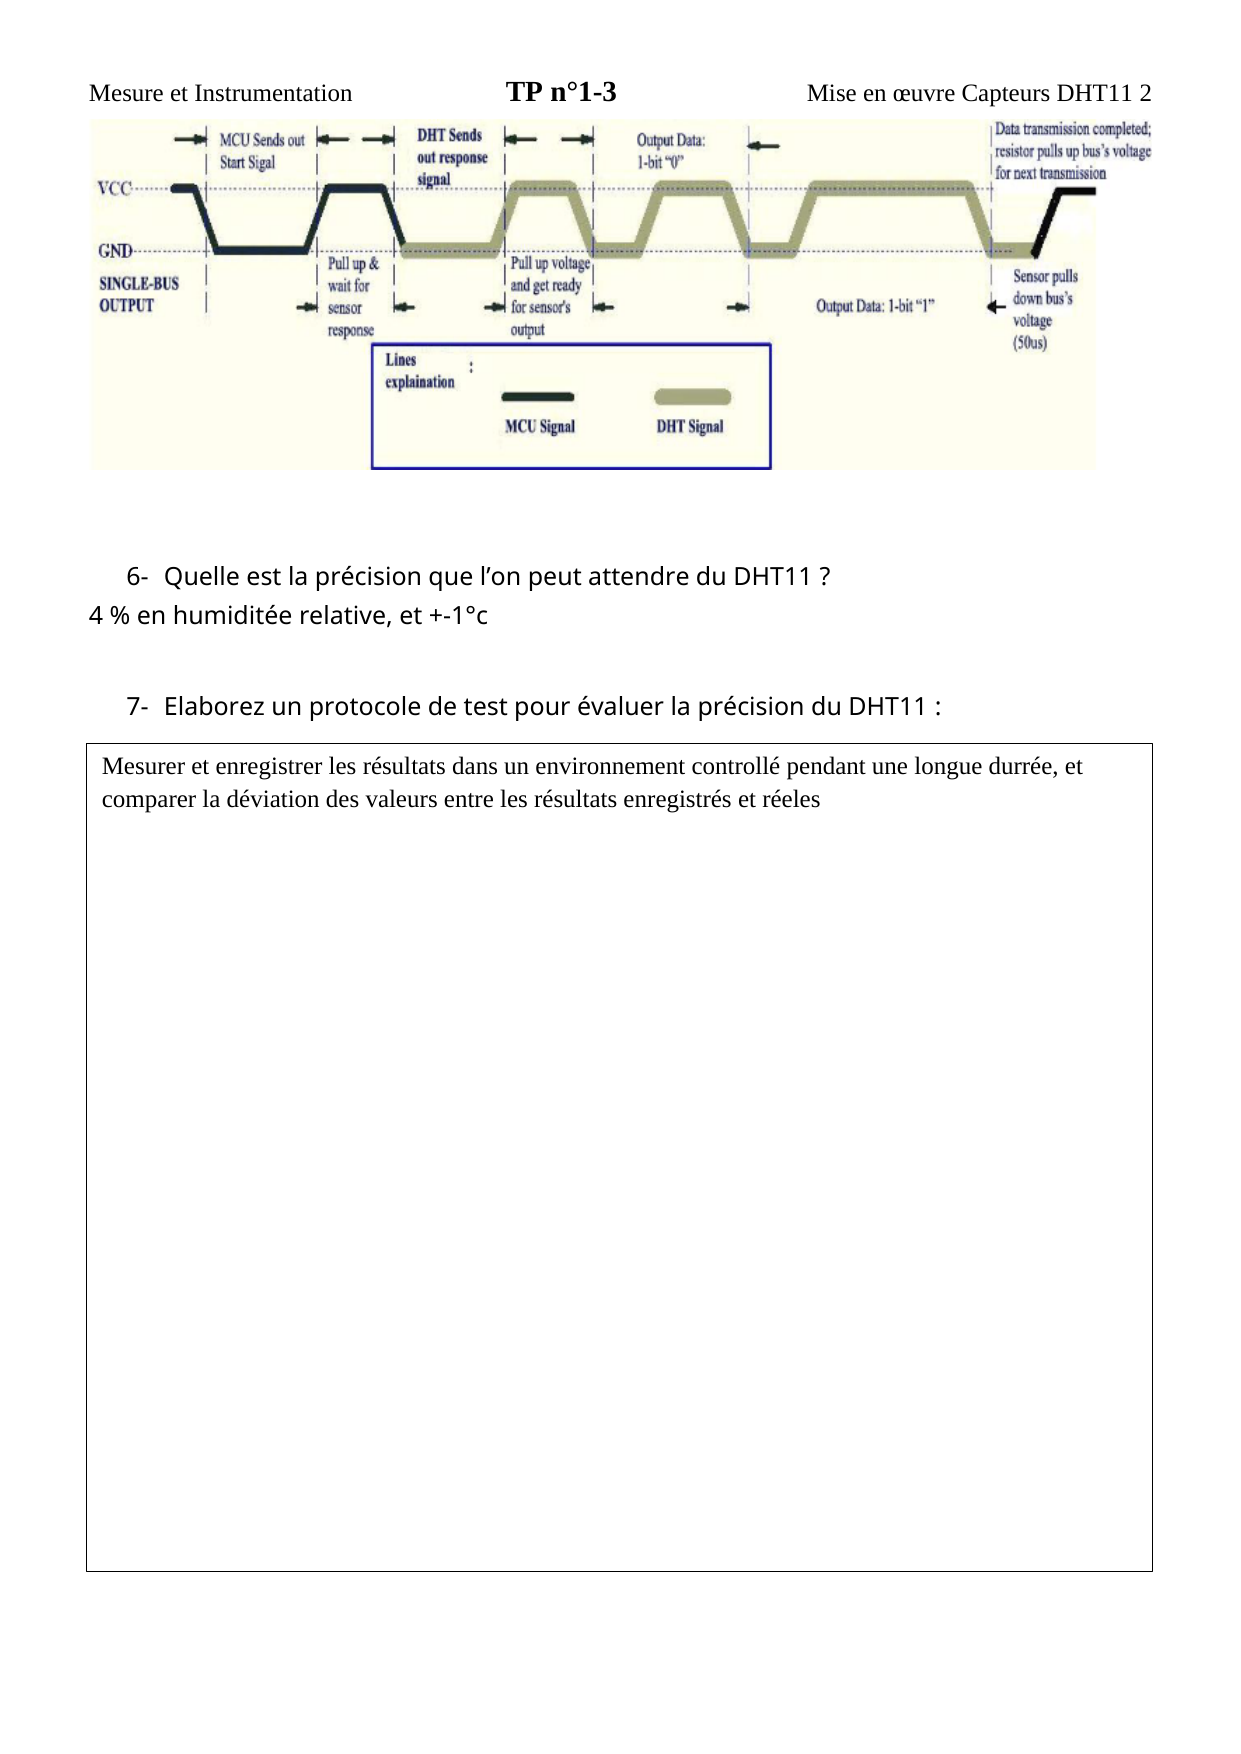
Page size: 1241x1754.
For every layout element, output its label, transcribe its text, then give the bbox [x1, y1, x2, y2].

text 4 % en humiditée relative, et +-1°c [89, 598, 1152, 632]
list Elaborez un protocole de test pour évaluer la précision du DHT11 : [126, 689, 1152, 723]
picture [88, 119, 1152, 470]
text Mesurer et enregistrer les résultats dans un environnement controllé pendant une longue durrée, et comparer la déviation des valeurs entre les résultats enregistrés et réeles [102, 751, 1137, 813]
list Quelle est la précision que l’on peut attendre du DHT11 ? [126, 559, 1152, 593]
